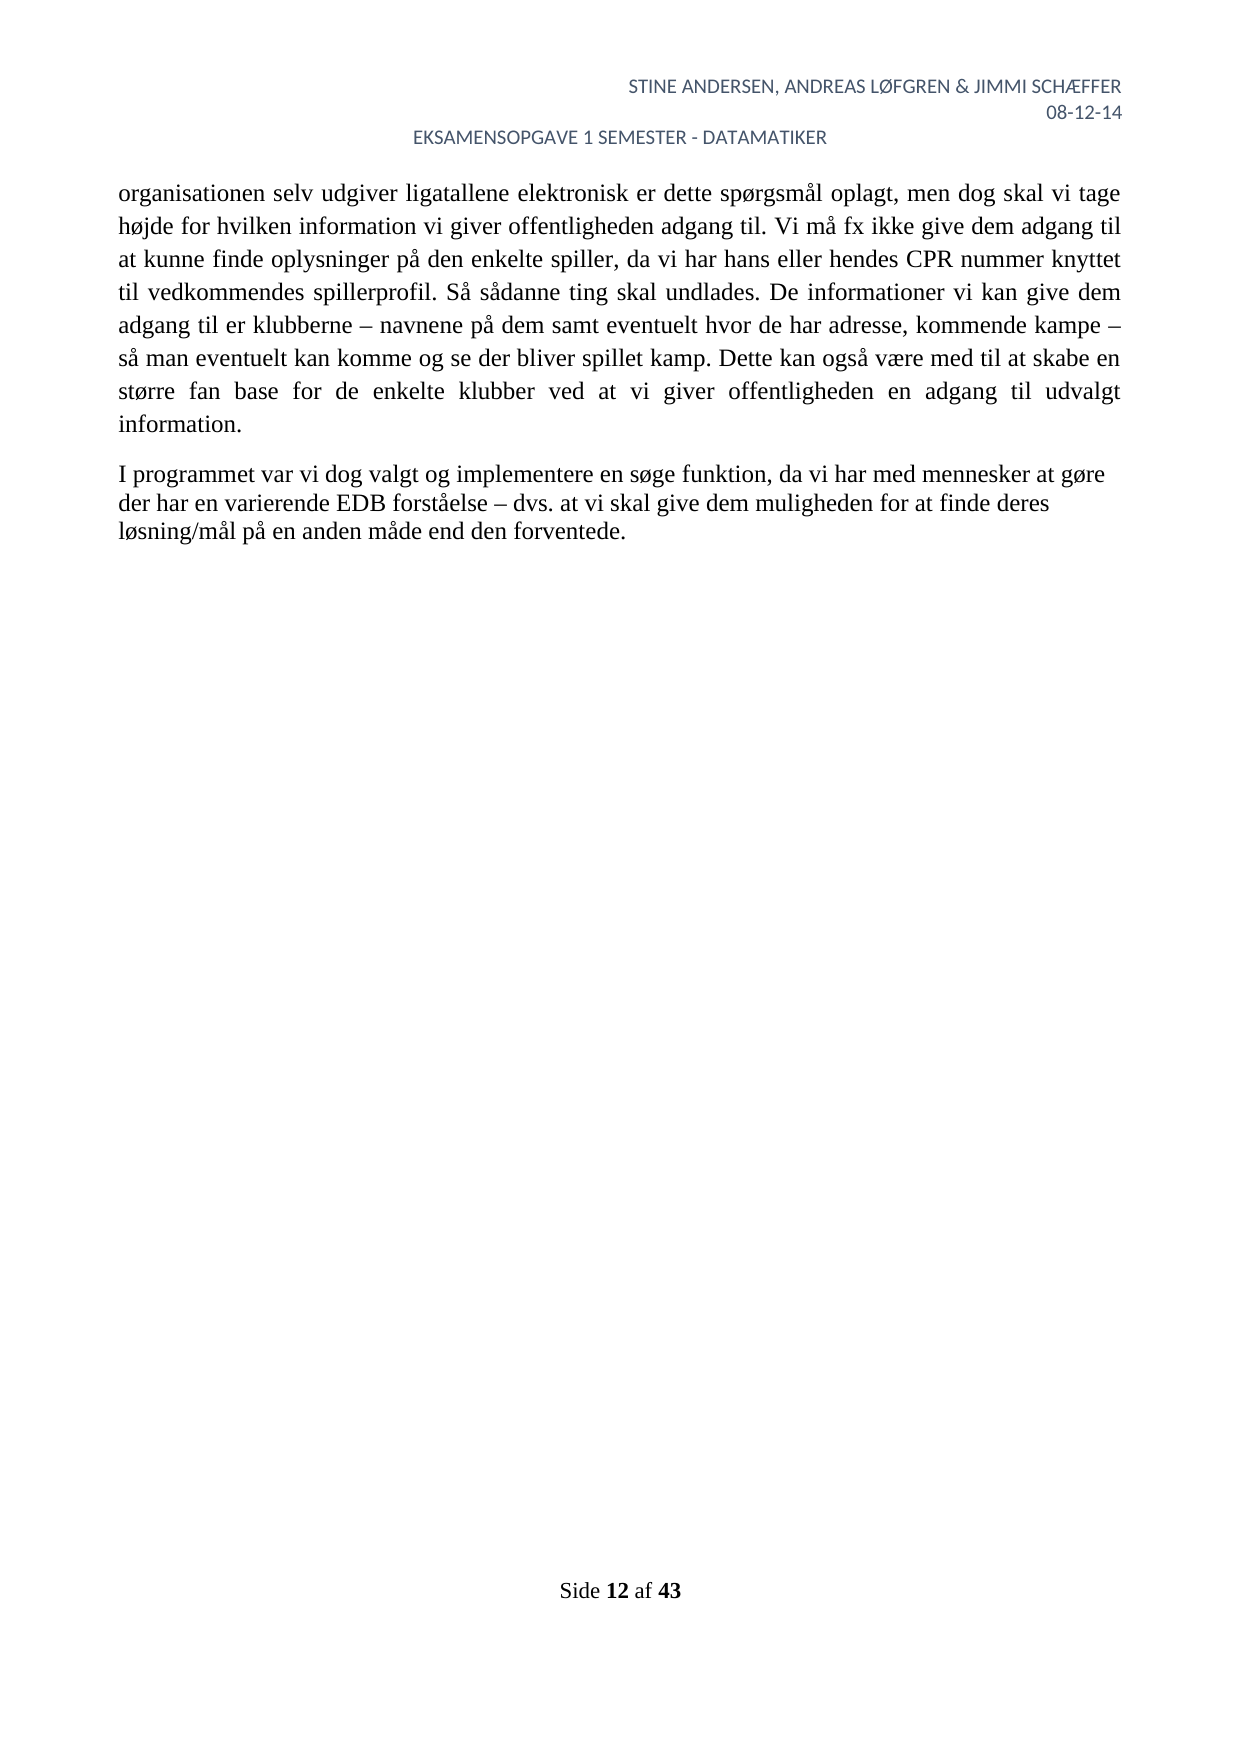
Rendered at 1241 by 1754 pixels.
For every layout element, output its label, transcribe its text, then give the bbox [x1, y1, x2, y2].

text organisationen selv udgiver ligatallene elektronisk er dette spørgsmål oplagt, men dog skal vi tage højde for hvilken information vi giver offentligheden adgang til. Vi må fx ikke give dem adgang til at kunne finde oplysninger på den enkelte spiller, da vi har hans eller hendes CPR nummer knyttet til vedkommendes spillerprofil. Så sådanne ting skal undlades. De informationer vi kan give dem adgang til er klubberne – navnene på dem samt eventuelt hvor de har adresse, kommende kampe – så man eventuelt kan komme og se der bliver spillet kamp. Dette kan også være med til at skabe en større fan base for de enkelte klubber ved at vi giver offentligheden en adgang til udvalgt information. [118, 178, 1122, 438]
text I programmet var vi dog valgt og implementere en søge funktion, da vi har med mennesker at gøre der har en varierende EDB forståelse – dvs. at vi skal give dem muligheden for at finde deres løsning/mål på en anden måde end den forventede. [118, 459, 1122, 545]
